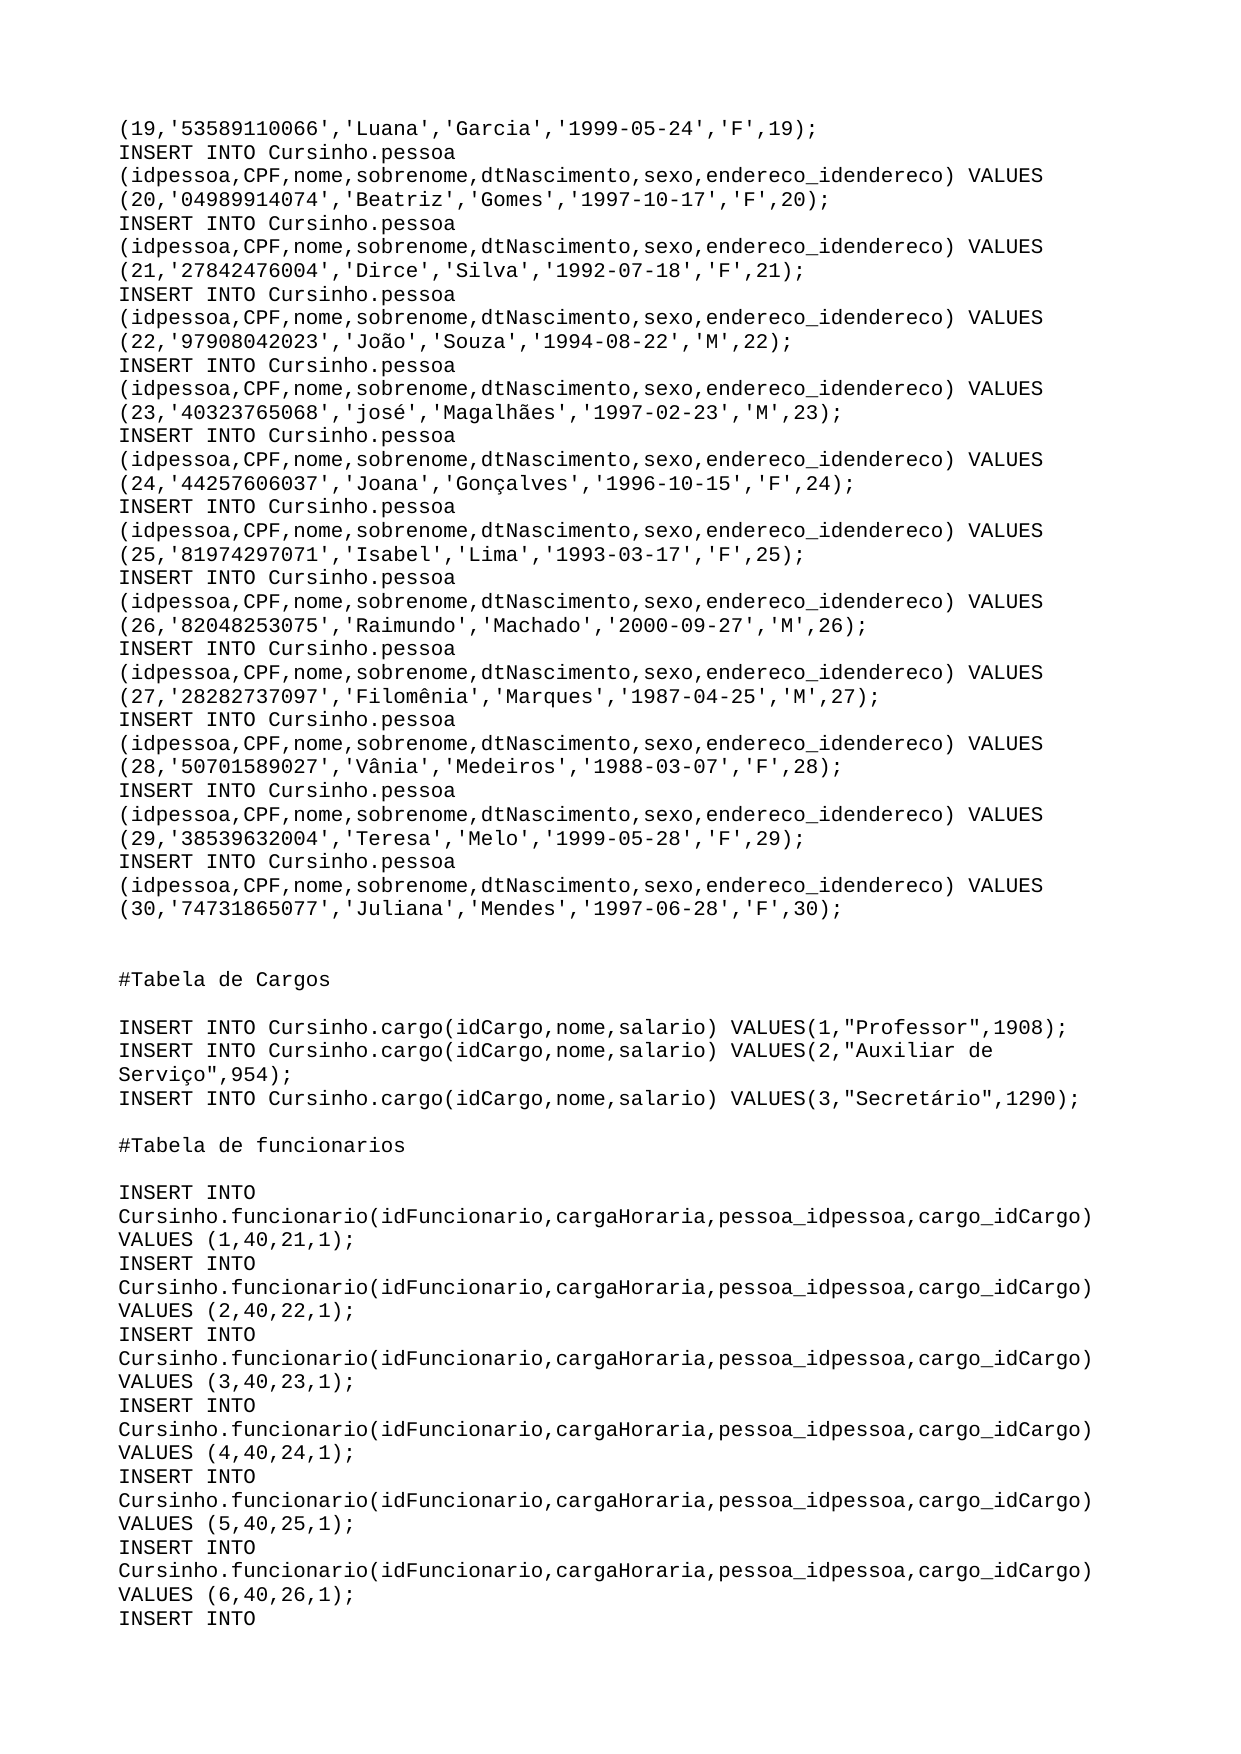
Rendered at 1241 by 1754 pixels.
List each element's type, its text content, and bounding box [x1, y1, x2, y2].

text INSERT INTO Cursinho.pessoa (idpessoa,CPF,nome,sobrenome,dtNascimento,sexo,endereco_idendereco) VALUES (23,'40323765068','josé','Magalhães','1997-02-23','M',23); [118, 354, 1122, 426]
text #Tabela de funcionarios [118, 1135, 1122, 1158]
text INSERT INTO Cursinho.pessoa (idpessoa,CPF,nome,sobrenome,dtNascimento,sexo,endereco_idendereco) VALUES (27,'28282737097','Filomênia','Marques','1987-04-25','M',27); [118, 638, 1122, 709]
text #Tabela de Cargos [118, 969, 1122, 993]
text INSERT INTO Cursinho.pessoa (idpessoa,CPF,nome,sobrenome,dtNascimento,sexo,endereco_idendereco) VALUES (25,'81974297071','Isabel','Lima','1993-03-17','F',25); [118, 496, 1122, 567]
text INSERT INTO Cursinho.pessoa (idpessoa,CPF,nome,sobrenome,dtNascimento,sexo,endereco_idendereco) VALUES (24,'44257606037','Joana','Gonçalves','1996-10-15','F',24); [118, 426, 1122, 496]
text INSERT INTO Cursinho.cargo(idCargo,nome,salario) VALUES(1,"Professor",1908); [118, 1017, 1122, 1040]
text INSERT INTO Cursinho.pessoa (idpessoa,CPF,nome,sobrenome,dtNascimento,sexo,endereco_idendereco) VALUES (26,'82048253075','Raimundo','Machado','2000-09-27','M',26); [118, 567, 1122, 638]
text INSERT INTO Cursinho.funcionario(idFuncionario,cargaHoraria,pessoa_idpessoa,cargo_idCargo) VALUES (4,40,24,1); [118, 1395, 1122, 1466]
text INSERT INTO [118, 1608, 1122, 1631]
text INSERT INTO Cursinho.pessoa (idpessoa,CPF,nome,sobrenome,dtNascimento,sexo,endereco_idendereco) VALUES (22,'97908042023','João','Souza','1994-08-22','M',22); [118, 284, 1122, 354]
text INSERT INTO Cursinho.funcionario(idFuncionario,cargaHoraria,pessoa_idpessoa,cargo_idCargo) VALUES (6,40,26,1); [118, 1537, 1122, 1608]
text INSERT INTO Cursinho.cargo(idCargo,nome,salario) VALUES(3,"Secretário",1290); [118, 1088, 1122, 1111]
text INSERT INTO Cursinho.pessoa (idpessoa,CPF,nome,sobrenome,dtNascimento,sexo,endereco_idendereco) VALUES (28,'50701589027','Vânia','Medeiros','1988-03-07','F',28); [118, 709, 1122, 780]
text (19,'53589110066','Luana','Garcia','1999-05-24','F',19); [118, 118, 1122, 142]
text INSERT INTO Cursinho.pessoa (idpessoa,CPF,nome,sobrenome,dtNascimento,sexo,endereco_idendereco) VALUES (30,'74731865077','Juliana','Mendes','1997-06-28','F',30); [118, 851, 1122, 922]
text INSERT INTO Cursinho.pessoa (idpessoa,CPF,nome,sobrenome,dtNascimento,sexo,endereco_idendereco) VALUES (20,'04989914074','Beatriz','Gomes','1997-10-17','F',20); [118, 142, 1122, 213]
text INSERT INTO Cursinho.funcionario(idFuncionario,cargaHoraria,pessoa_idpessoa,cargo_idCargo) VALUES (2,40,22,1); [118, 1253, 1122, 1324]
text INSERT INTO Cursinho.funcionario(idFuncionario,cargaHoraria,pessoa_idpessoa,cargo_idCargo) VALUES (5,40,25,1); [118, 1466, 1122, 1537]
text INSERT INTO Cursinho.pessoa (idpessoa,CPF,nome,sobrenome,dtNascimento,sexo,endereco_idendereco) VALUES (21,'27842476004','Dirce','Silva','1992-07-18','F',21); [118, 213, 1122, 284]
text INSERT INTO Cursinho.cargo(idCargo,nome,salario) VALUES(2,"Auxiliar de Serviço",954); [118, 1040, 1122, 1088]
text INSERT INTO Cursinho.funcionario(idFuncionario,cargaHoraria,pessoa_idpessoa,cargo_idCargo) VALUES (1,40,21,1); [118, 1182, 1122, 1253]
text INSERT INTO Cursinho.pessoa (idpessoa,CPF,nome,sobrenome,dtNascimento,sexo,endereco_idendereco) VALUES (29,'38539632004','Teresa','Melo','1999-05-28','F',29); [118, 780, 1122, 851]
text INSERT INTO Cursinho.funcionario(idFuncionario,cargaHoraria,pessoa_idpessoa,cargo_idCargo) VALUES (3,40,23,1); [118, 1324, 1122, 1395]
